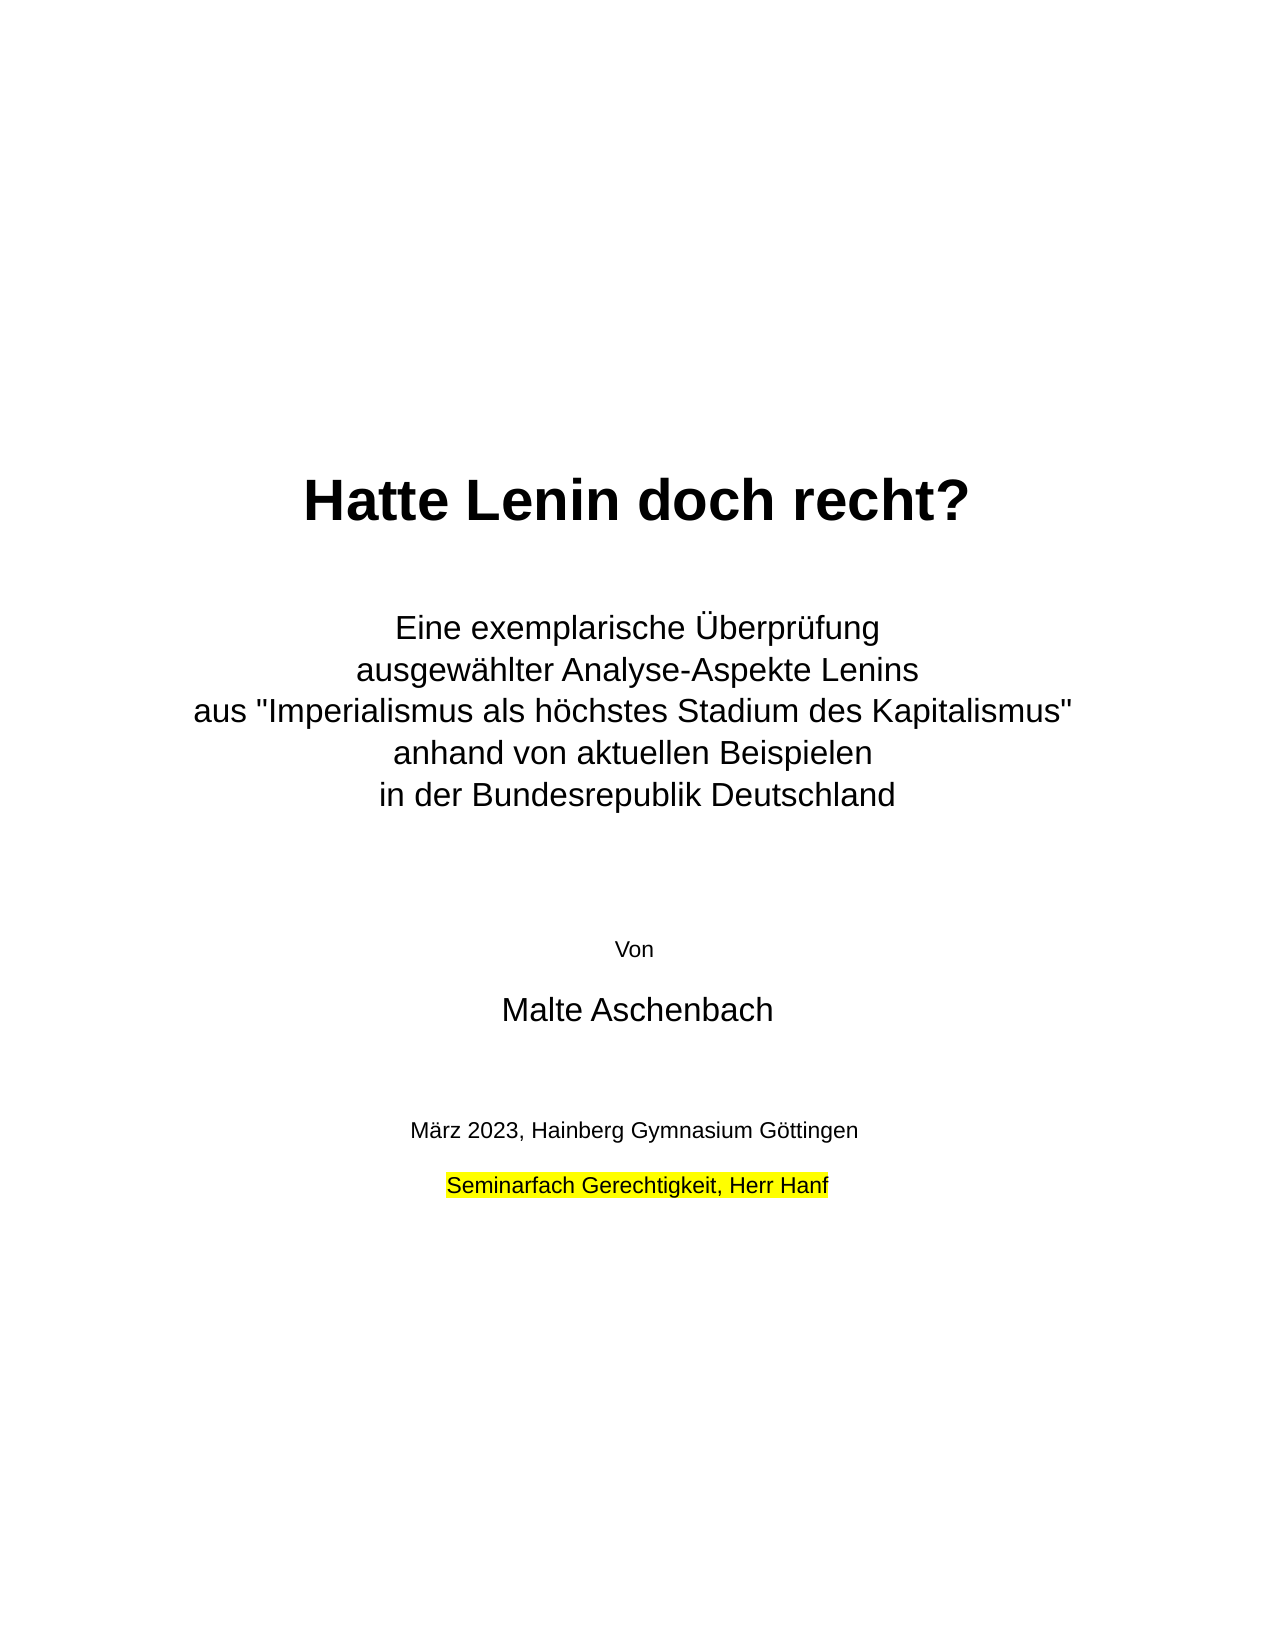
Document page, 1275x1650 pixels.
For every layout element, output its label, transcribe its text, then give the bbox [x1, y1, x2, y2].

text Von [118, 936, 1157, 962]
text Malte Aschenbach [118, 990, 1157, 1029]
text März 2023, Hainberg Gymnasium Göttingen [118, 1117, 1157, 1144]
subtitle Eine exemplarische Überprüfung ausgewählter Analyse-Aspekte Lenins aus "Imperialismus als höchstes Stadium des Kapitalismus" anhand von aktuellen Beispielen in der Bundesrepublik Deutschland [118, 606, 1157, 814]
title Hatte Lenin doch recht? [118, 466, 1157, 533]
text Seminarfach Gerechtigkeit, Herr Hanf [118, 1172, 1157, 1198]
